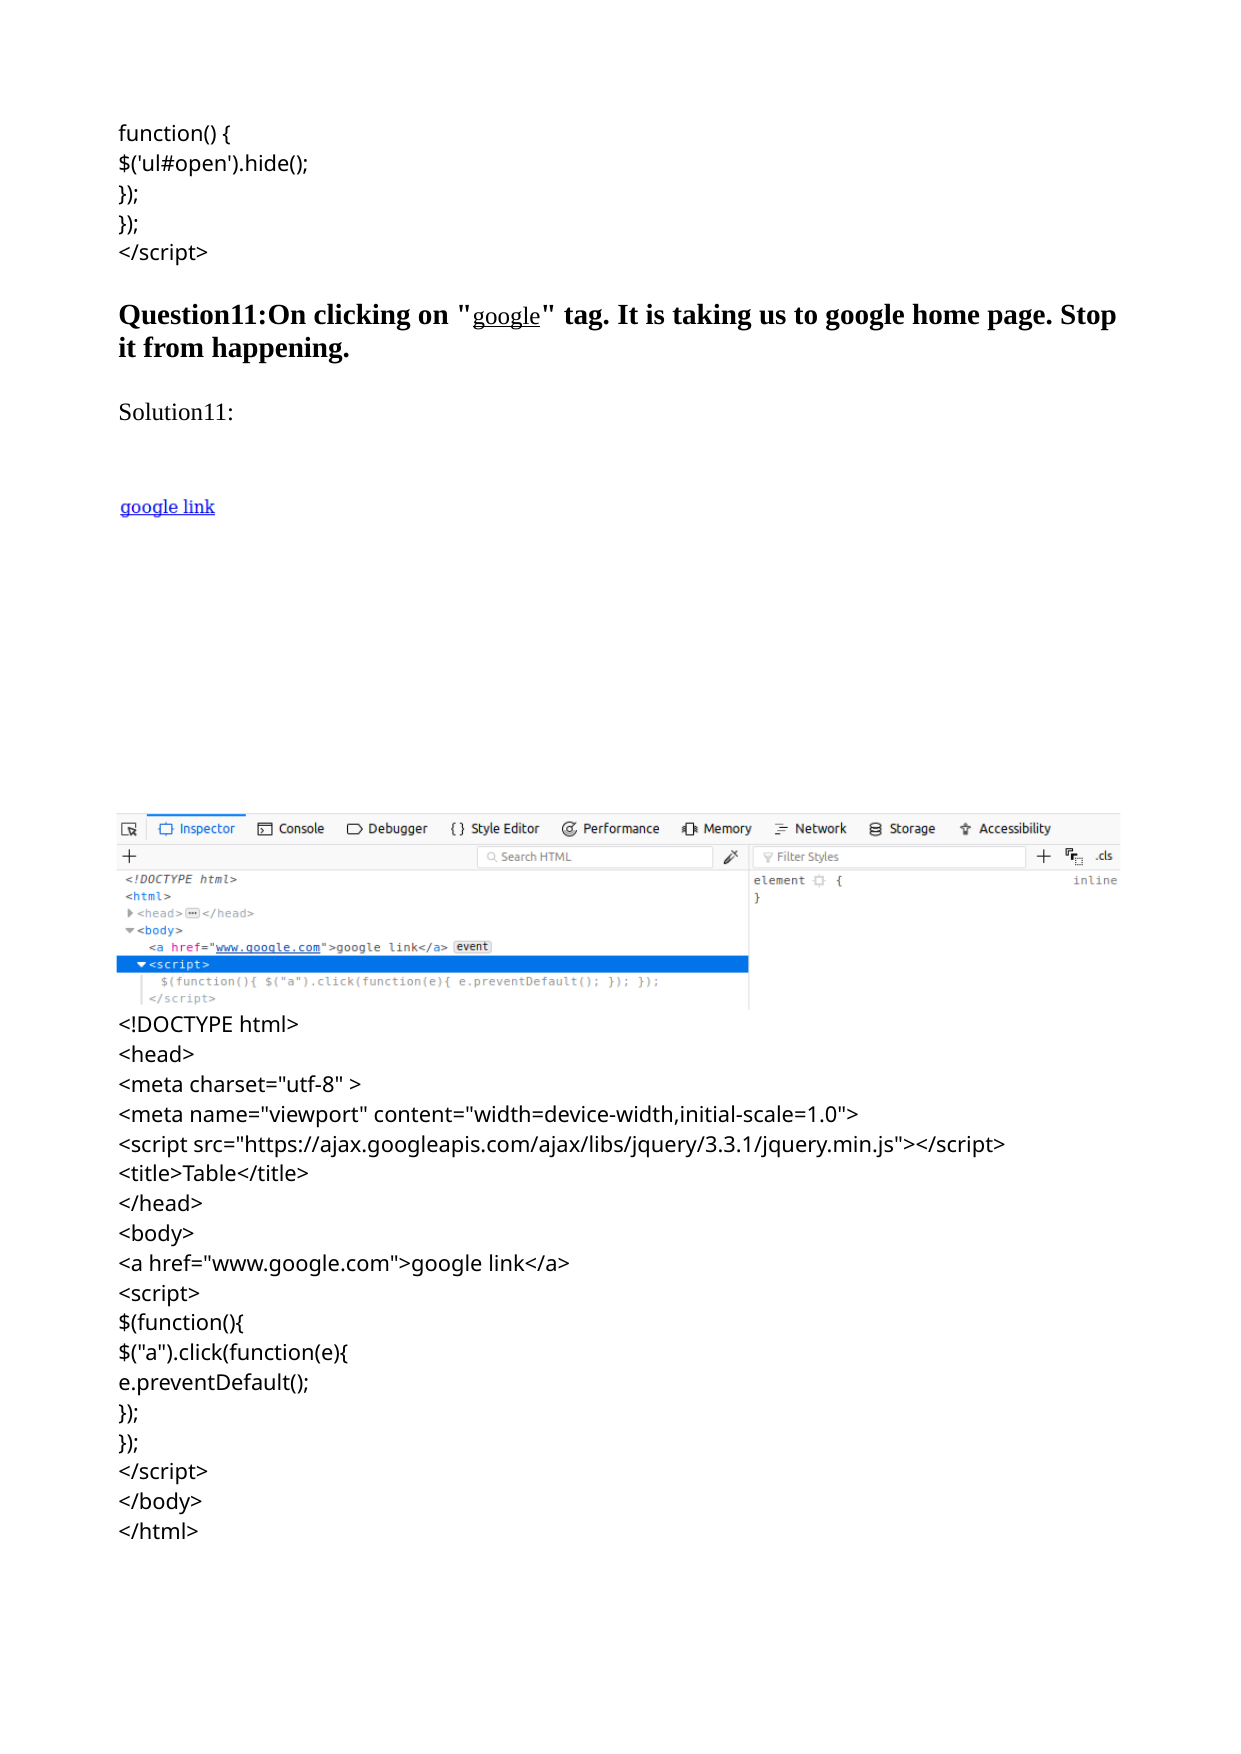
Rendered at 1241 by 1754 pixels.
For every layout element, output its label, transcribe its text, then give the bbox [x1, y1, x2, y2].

picture [116, 494, 1121, 1010]
text <title>Table</title> [118, 1158, 1122, 1188]
text $("a").click(function(e){ [118, 1337, 1122, 1367]
text <meta charset="utf-8" > [118, 1069, 1122, 1099]
text <script> [118, 1278, 1122, 1307]
text <meta name="viewport" content="width=device-width,initial-scale=1.0"> [118, 1099, 1122, 1129]
text </script> [118, 1456, 1122, 1486]
text }); [118, 1427, 1122, 1456]
text </body> [118, 1486, 1122, 1516]
text Solution11: [118, 397, 1122, 426]
text $(function(){ [118, 1307, 1122, 1337]
text <head> [118, 1039, 1122, 1069]
text </script> [118, 237, 1122, 267]
text $('ul#open').hide(); [118, 148, 1122, 178]
text <script src="https://ajax.googleapis.com/ajax/libs/jquery/3.3.1/jquery.min.js"></script> [118, 1129, 1122, 1158]
text }); [118, 207, 1122, 237]
text <!DOCTYPE html> [118, 496, 1122, 1039]
text </html> [118, 1516, 1122, 1546]
text </head> [118, 1188, 1122, 1218]
text }); [118, 178, 1122, 207]
text e.preventDefault(); [118, 1367, 1122, 1397]
text }); [118, 1397, 1122, 1427]
text Question11:On clicking on "google" tag. It is taking us to google home page. Stop it from happening. [118, 297, 1122, 364]
text <body> [118, 1218, 1122, 1248]
text function() { [118, 118, 1122, 148]
text <a href="www.google.com">google link</a> [118, 1248, 1122, 1278]
